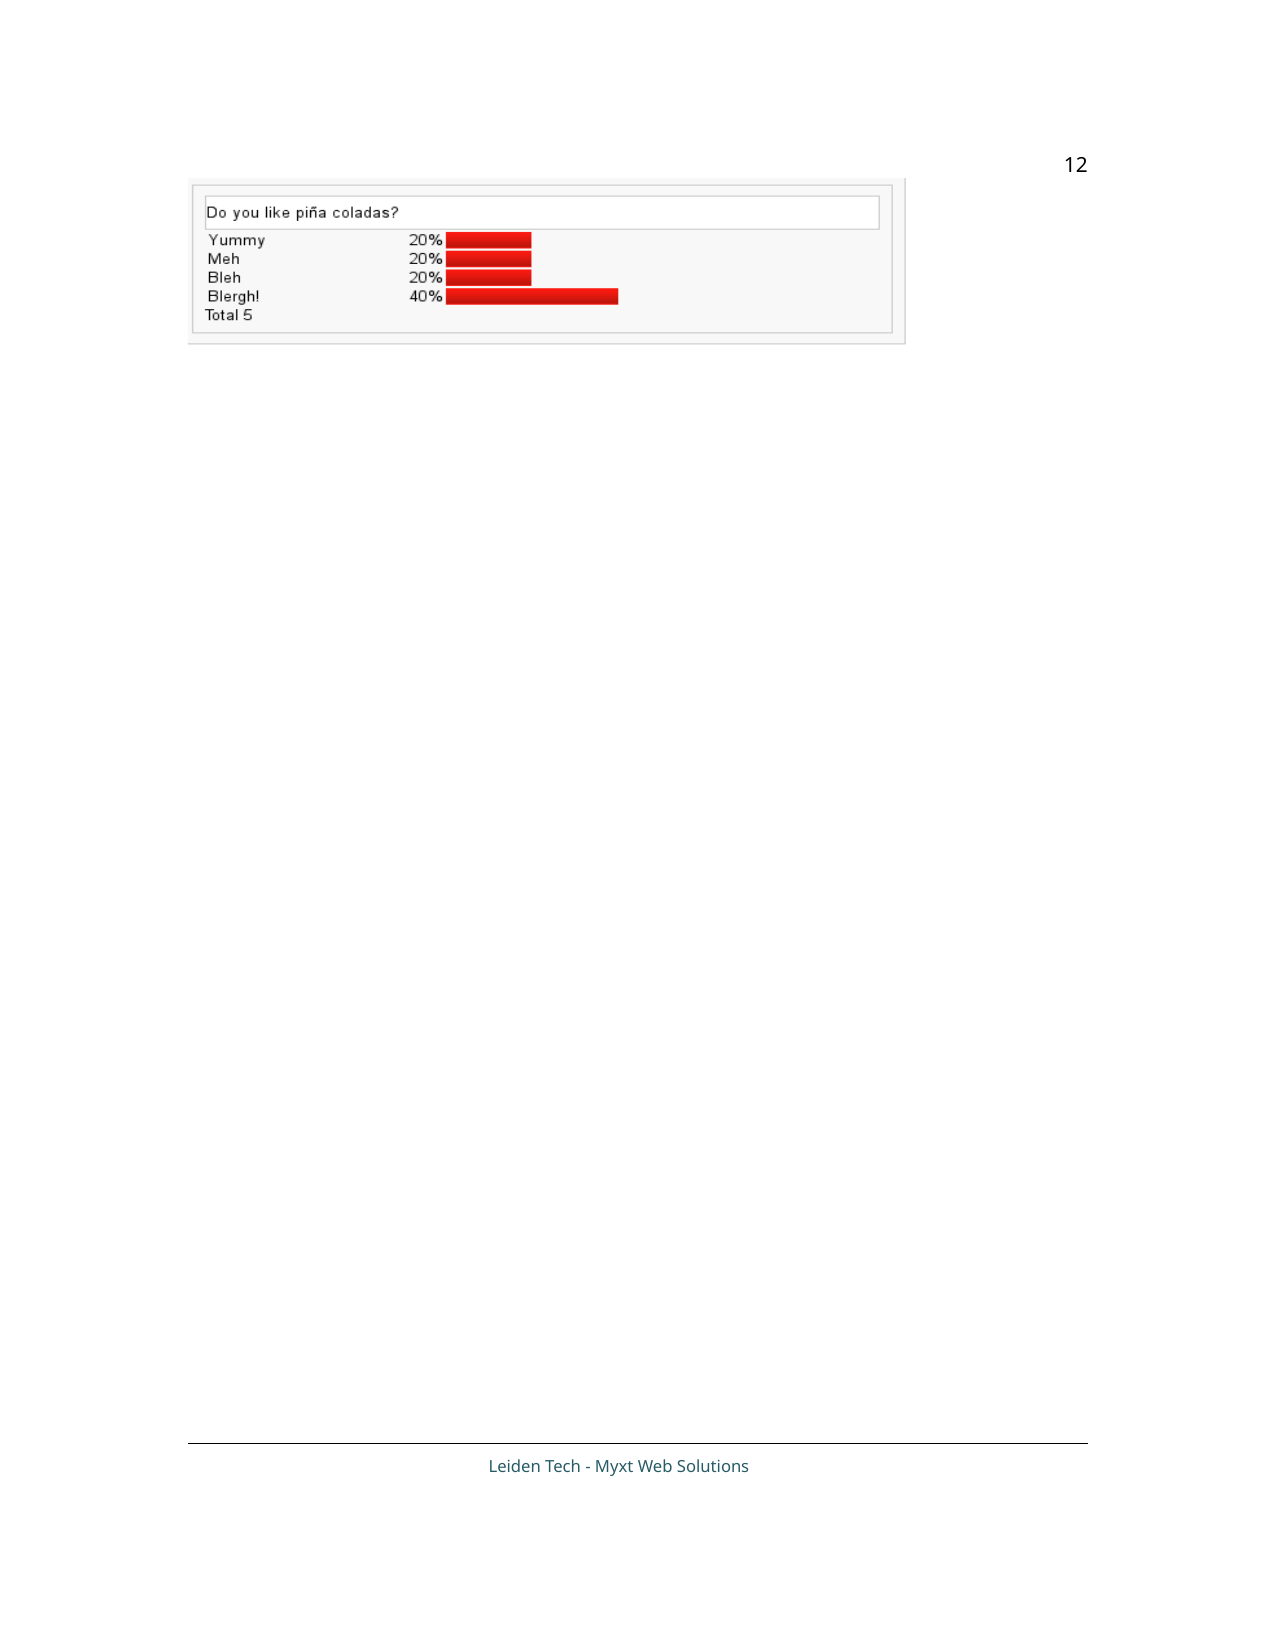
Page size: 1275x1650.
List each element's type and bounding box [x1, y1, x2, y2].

picture [187, 178, 915, 350]
